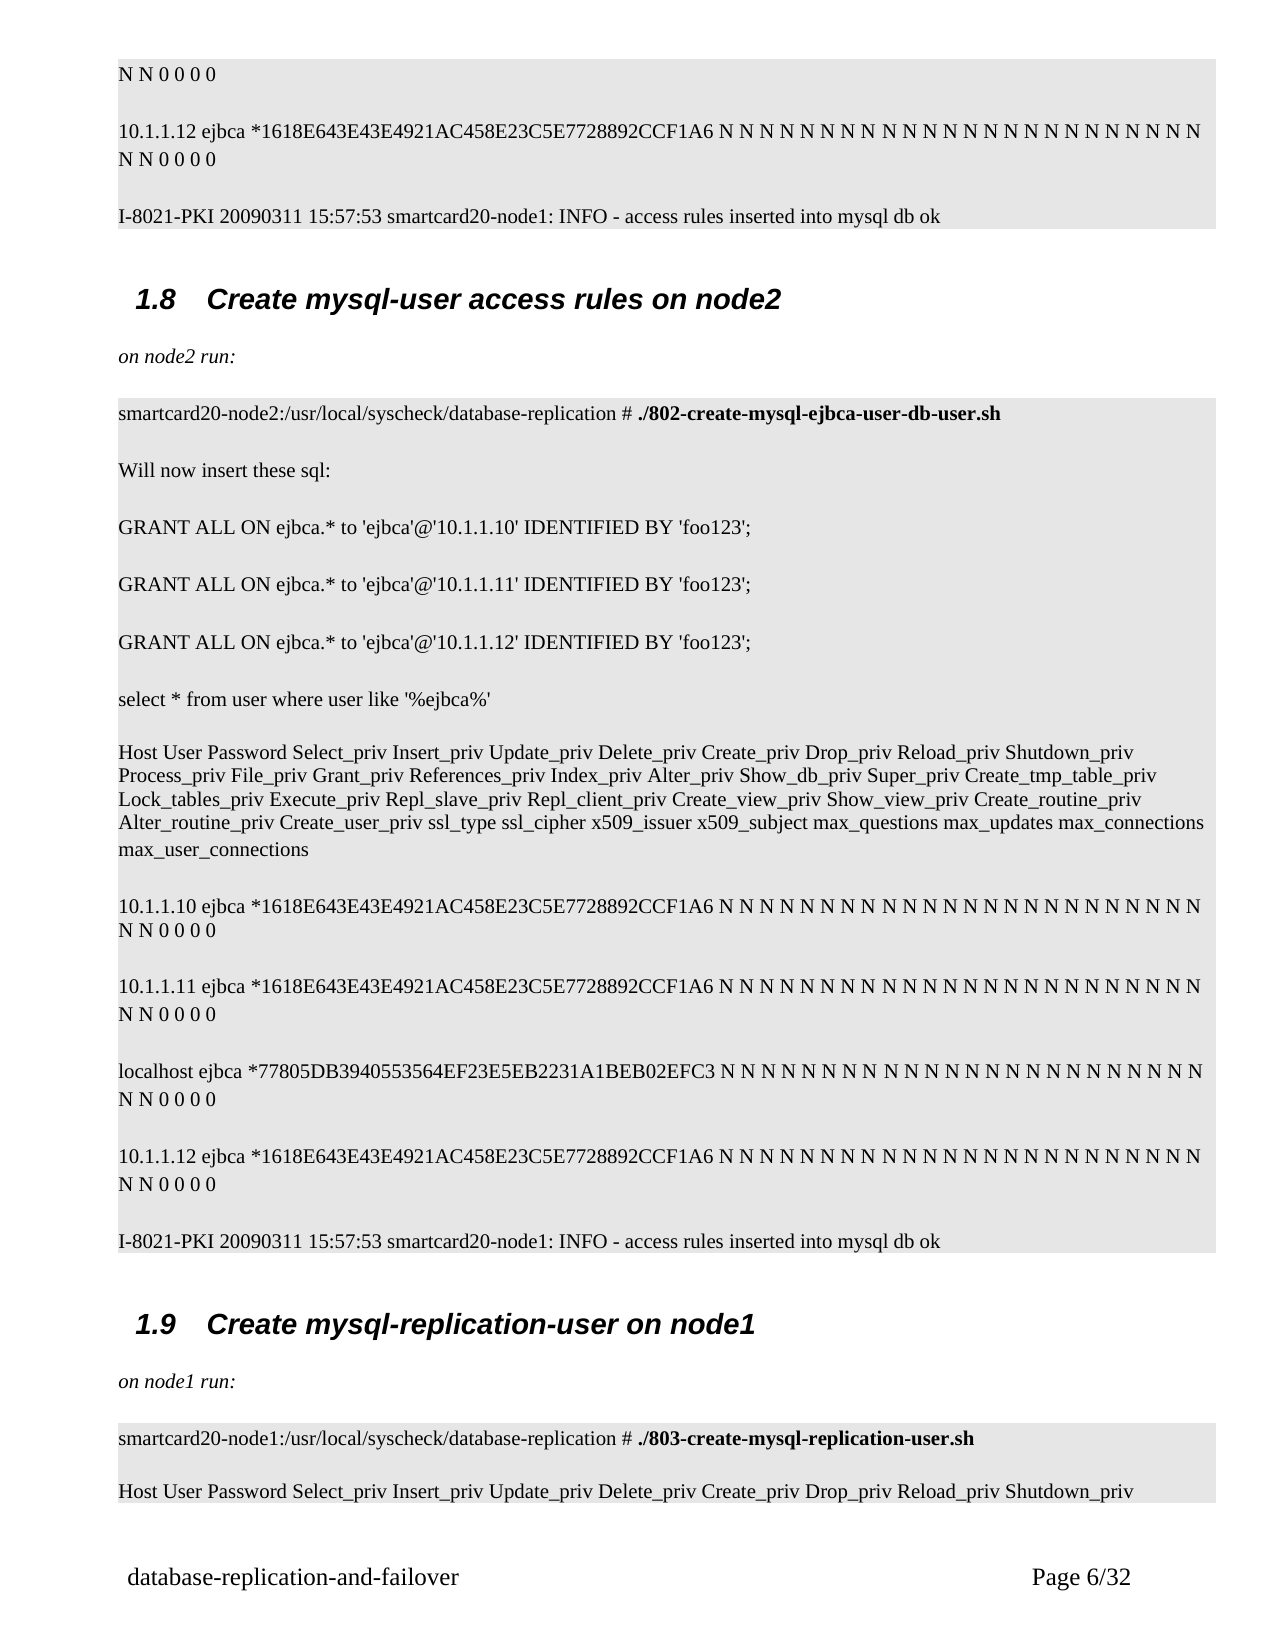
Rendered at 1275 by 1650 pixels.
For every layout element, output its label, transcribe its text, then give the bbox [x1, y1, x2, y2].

text localhost ejbca *77805DB3940553564EF23E5EB2231A1BEB02EFC3 N N N N N N N N N N N N N N N N N N N N N N N N N N 0 0 0 0 [118, 1056, 1216, 1111]
text 10.1.1.12 ejbca *1618E643E43E4921AC458E23C5E7728892CCF1A6 N N N N N N N N N N N N N N N N N N N N N N N N N N 0 0 0 0 [118, 1141, 1216, 1196]
text I-8021-PKI 20090311 15:57:53 smartcard20-node1: INFO - access rules inserted into mysql db ok [118, 201, 1216, 229]
text I-8021-PKI 20090311 15:57:53 smartcard20-node1: INFO - access rules inserted into mysql db ok [118, 1226, 1216, 1253]
text on node2 run: [118, 345, 1216, 368]
text Host User Password Select_priv Insert_priv Update_priv Delete_priv Create_priv Drop_priv Reload_priv Shutdown_priv [118, 1480, 1216, 1503]
text on node1 run: [118, 1370, 1216, 1393]
text GRANT ALL ON ejbca.* to 'ejbca'@'10.1.1.10' IDENTIFIED BY 'foo123'; [118, 512, 1216, 540]
text GRANT ALL ON ejbca.* to 'ejbca'@'10.1.1.12' IDENTIFIED BY 'foo123'; [118, 627, 1216, 654]
text 10.1.1.12 ejbca *1618E643E43E4921AC458E23C5E7728892CCF1A6 N N N N N N N N N N N N N N N N N N N N N N N N N N 0 0 0 0 [118, 116, 1216, 172]
text smartcard20-node2:/usr/local/syscheck/database-replication # ./802-create-mysql-ejbca-user-db-user.sh [118, 398, 1216, 426]
text Host User Password Select_priv Insert_priv Update_priv Delete_priv Create_priv Drop_priv Reload_priv Shutdown_priv Process_priv File_priv Grant_priv References_priv Index_priv Alter_priv Show_db_priv Super_priv Create_tmp_table_priv Lock_tables_priv Execute_priv Repl_slave_priv Repl_client_priv Create_view_priv Show_view_priv Create_routine_priv Alter_routine_priv Create_user_priv ssl_type ssl_cipher x509_issuer x509_subject max_questions max_updates max_connections max_user_connections [118, 741, 1216, 861]
text 10.1.1.11 ejbca *1618E643E43E4921AC458E23C5E7728892CCF1A6 N N N N N N N N N N N N N N N N N N N N N N N N N N 0 0 0 0 [118, 971, 1216, 1027]
text smartcard20-node1:/usr/local/syscheck/database-replication # ./803-create-mysql-replication-user.sh [118, 1423, 1216, 1450]
text GRANT ALL ON ejbca.* to 'ejbca'@'10.1.1.11' IDENTIFIED BY 'foo123'; [118, 569, 1216, 597]
text 10.1.1.10 ejbca *1618E643E43E4921AC458E23C5E7728892CCF1A6 N N N N N N N N N N N N N N N N N N N N N N N N N N 0 0 0 0 [118, 891, 1216, 942]
text select * from user where user like '%ejbca%' [118, 684, 1216, 712]
subtitle Create mysql-replication-user on node1 [127, 1308, 1207, 1341]
text N N 0 0 0 0 [118, 59, 1216, 87]
text Will now insert these sql: [118, 455, 1216, 483]
subtitle Create mysql-user access rules on node2 [127, 283, 1207, 316]
